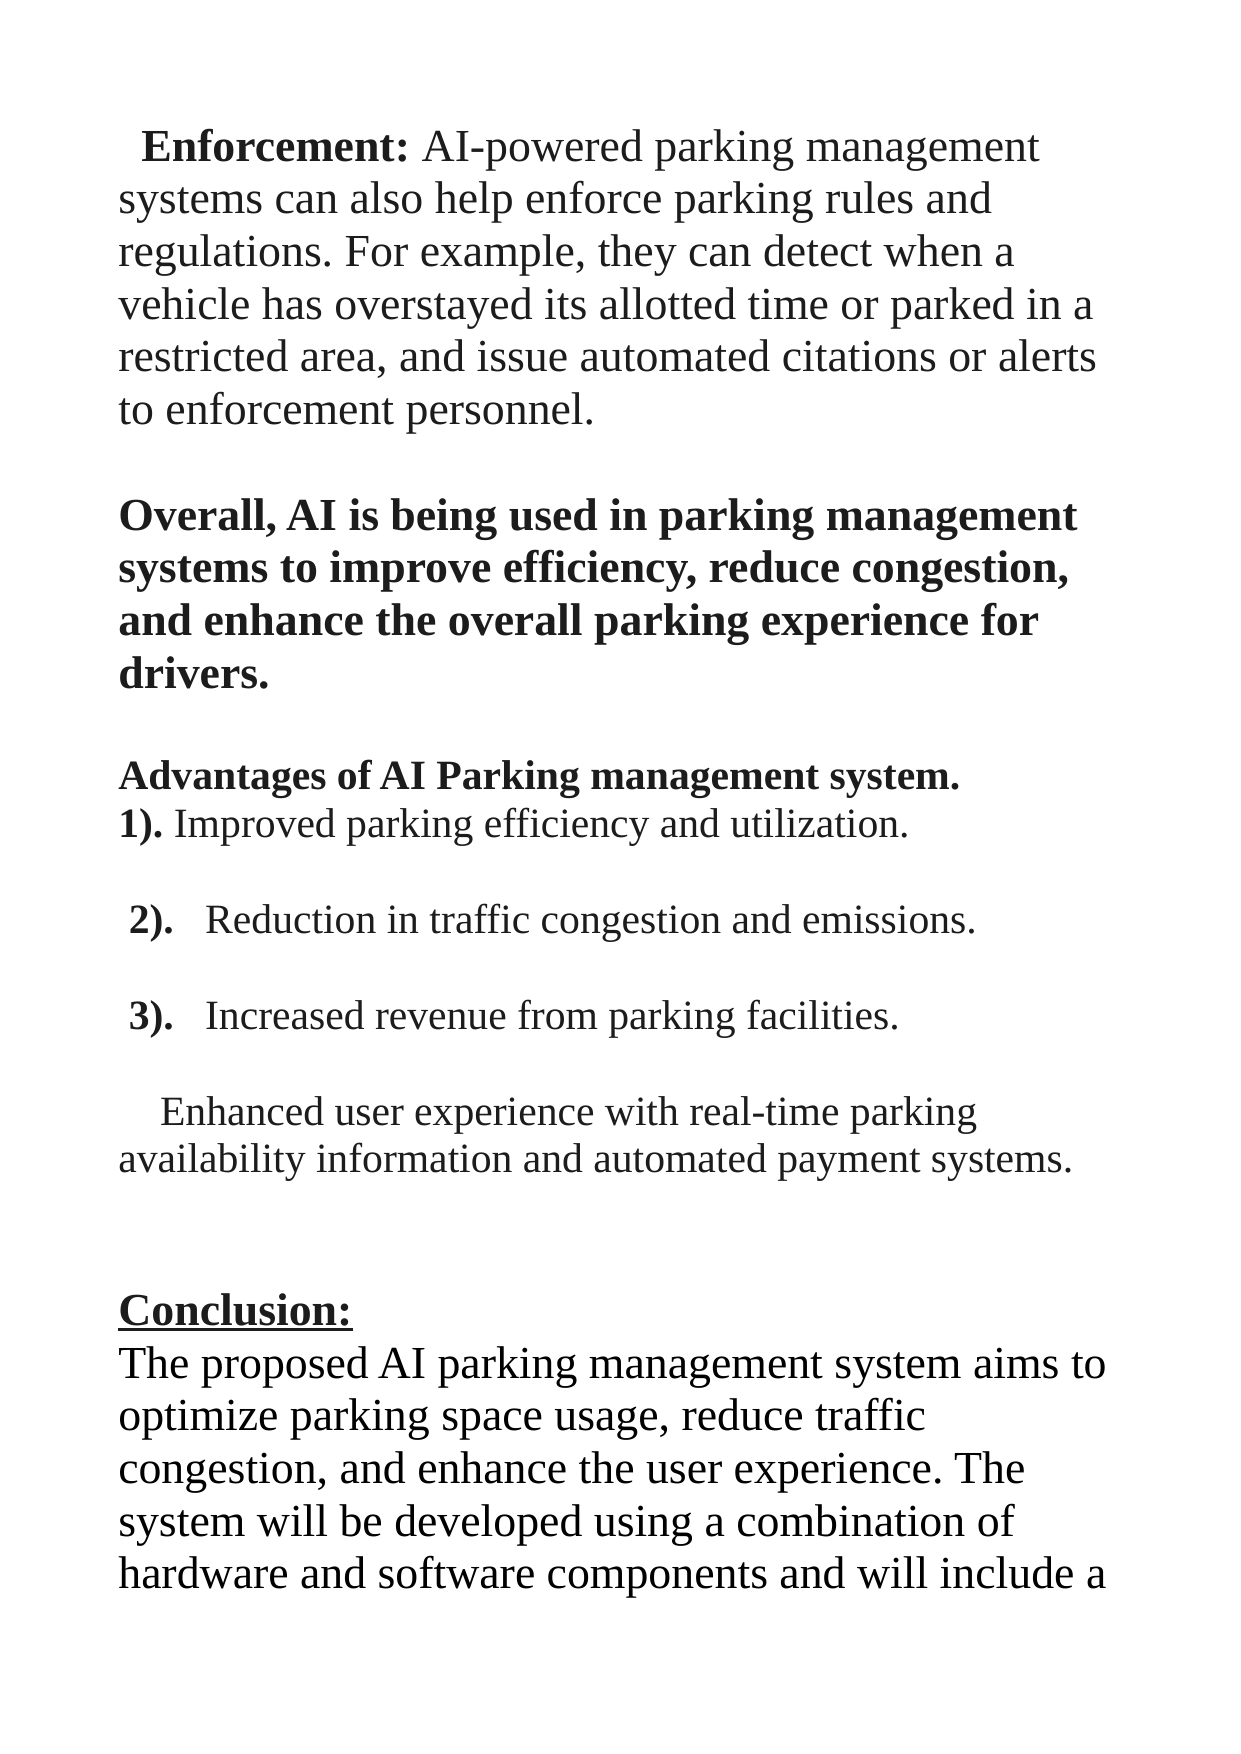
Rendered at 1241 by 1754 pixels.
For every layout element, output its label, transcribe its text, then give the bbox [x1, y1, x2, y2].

text Overall, AI is being used in parking management systems to improve efficiency, reduce congestion, and enhance the overall parking experience for drivers. [118, 487, 1122, 698]
text 1). Improved parking efficiency and utilization. [118, 798, 1122, 846]
text Enforcement: AI-powered parking management systems can also help enforce parking rules and regulations. For example, they can detect when a vehicle has overstayed its allotted time or parked in a restricted area, and issue automated citations or alerts to enforcement personnel. [118, 118, 1122, 434]
text Enhanced user experience with real-time parking availability information and automated payment systems. [118, 1086, 1122, 1182]
text Conclusion: [118, 1282, 1122, 1335]
text The proposed AI parking management system aims to optimize parking space usage, reduce traffic congestion, and enhance the user experience. The system will be developed using a combination of hardware and software components and will include a [118, 1335, 1122, 1599]
text 2). Reduction in traffic congestion and emissions. [118, 894, 1122, 942]
text 3). Increased revenue from parking facilities. [118, 990, 1122, 1038]
text Advantages of AI Parking management system. [118, 751, 1122, 798]
